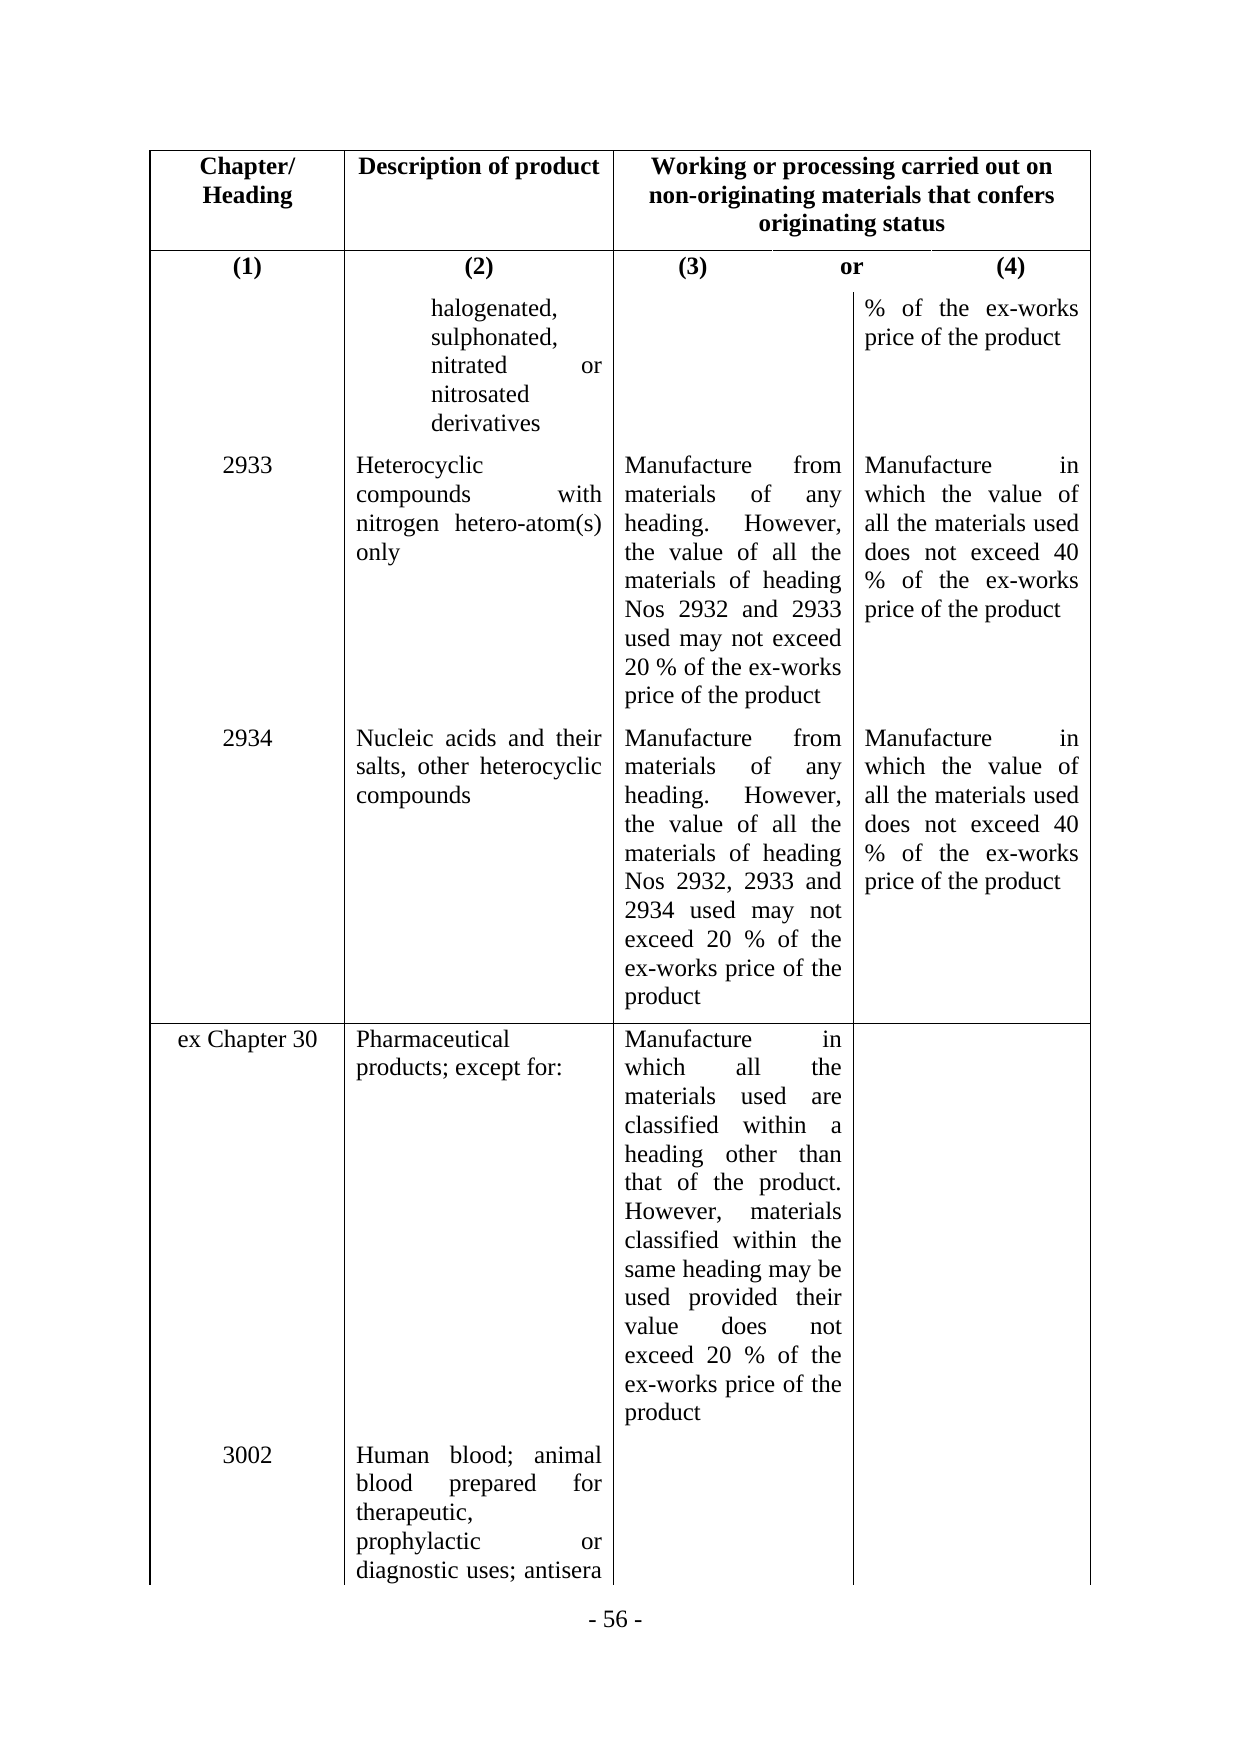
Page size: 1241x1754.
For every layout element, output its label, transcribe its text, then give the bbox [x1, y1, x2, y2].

table_cell Heterocyclic compounds with nitrogen hetero-atom(s) only [345, 450, 613, 722]
table_cell % of the ex-works price of the product [854, 293, 1090, 449]
table_cell Nucleic acids and their salts, other heterocyclic compounds [345, 723, 613, 1023]
table_cell 2934 [151, 723, 344, 1023]
table_cell (1) [151, 251, 344, 292]
table_cell or [773, 251, 931, 292]
table_header Description of product [345, 151, 613, 250]
table_cell 3002 [151, 1440, 344, 1583]
table_cell Manufacture in which the value of all the materials used does not exceed 40 % of the ex-works price of the product [854, 723, 1090, 1023]
table_cell Manufacture from materials of any heading. However, the value of all the materials of heading Nos 2932, 2933 and 2934 used may not exceed 20 % of the ex-works price of the product [614, 723, 853, 1023]
table_header Chapter/Heading [151, 151, 344, 250]
table_cell (3) [614, 251, 772, 292]
table_cell Manufacture in which the value of all the materials used does not exceed 40 % of the ex-works price of the product [854, 450, 1090, 722]
table_cell (2) [345, 251, 613, 292]
table_cell Human blood; animal blood prepared for therapeutic, prophylactic or diagnostic uses; antisera [345, 1440, 613, 1583]
table_cell Manufacture from materials of any heading. However, the value of all the materials of heading Nos 2932 and 2933 used may not exceed 20 % of the ex-works price of the product [614, 450, 853, 722]
table_cell Pharmaceutical products; except for: [345, 1024, 613, 1439]
table_cell Manufacture in which all the materials used are classified within a heading other than that of the product. However, materials classified within the same heading may be used provided their value does not exceed 20 % of the ex-works price of the product [614, 1024, 853, 1439]
table_cell [854, 1440, 1090, 1583]
table_cell [614, 1440, 853, 1583]
table_cell [854, 1024, 1090, 1439]
table_cell 2933 [151, 450, 344, 722]
table_cell [614, 293, 853, 449]
table_cell ex Chapter 30 [151, 1024, 344, 1439]
table_header Working or processing carried out on non-originating materials that confers originating status [614, 151, 1090, 250]
table_cell halogenated, sulphonated, nitrated or nitrosated derivatives [345, 293, 613, 449]
table_cell (4) [932, 251, 1090, 292]
table_cell [151, 293, 344, 449]
